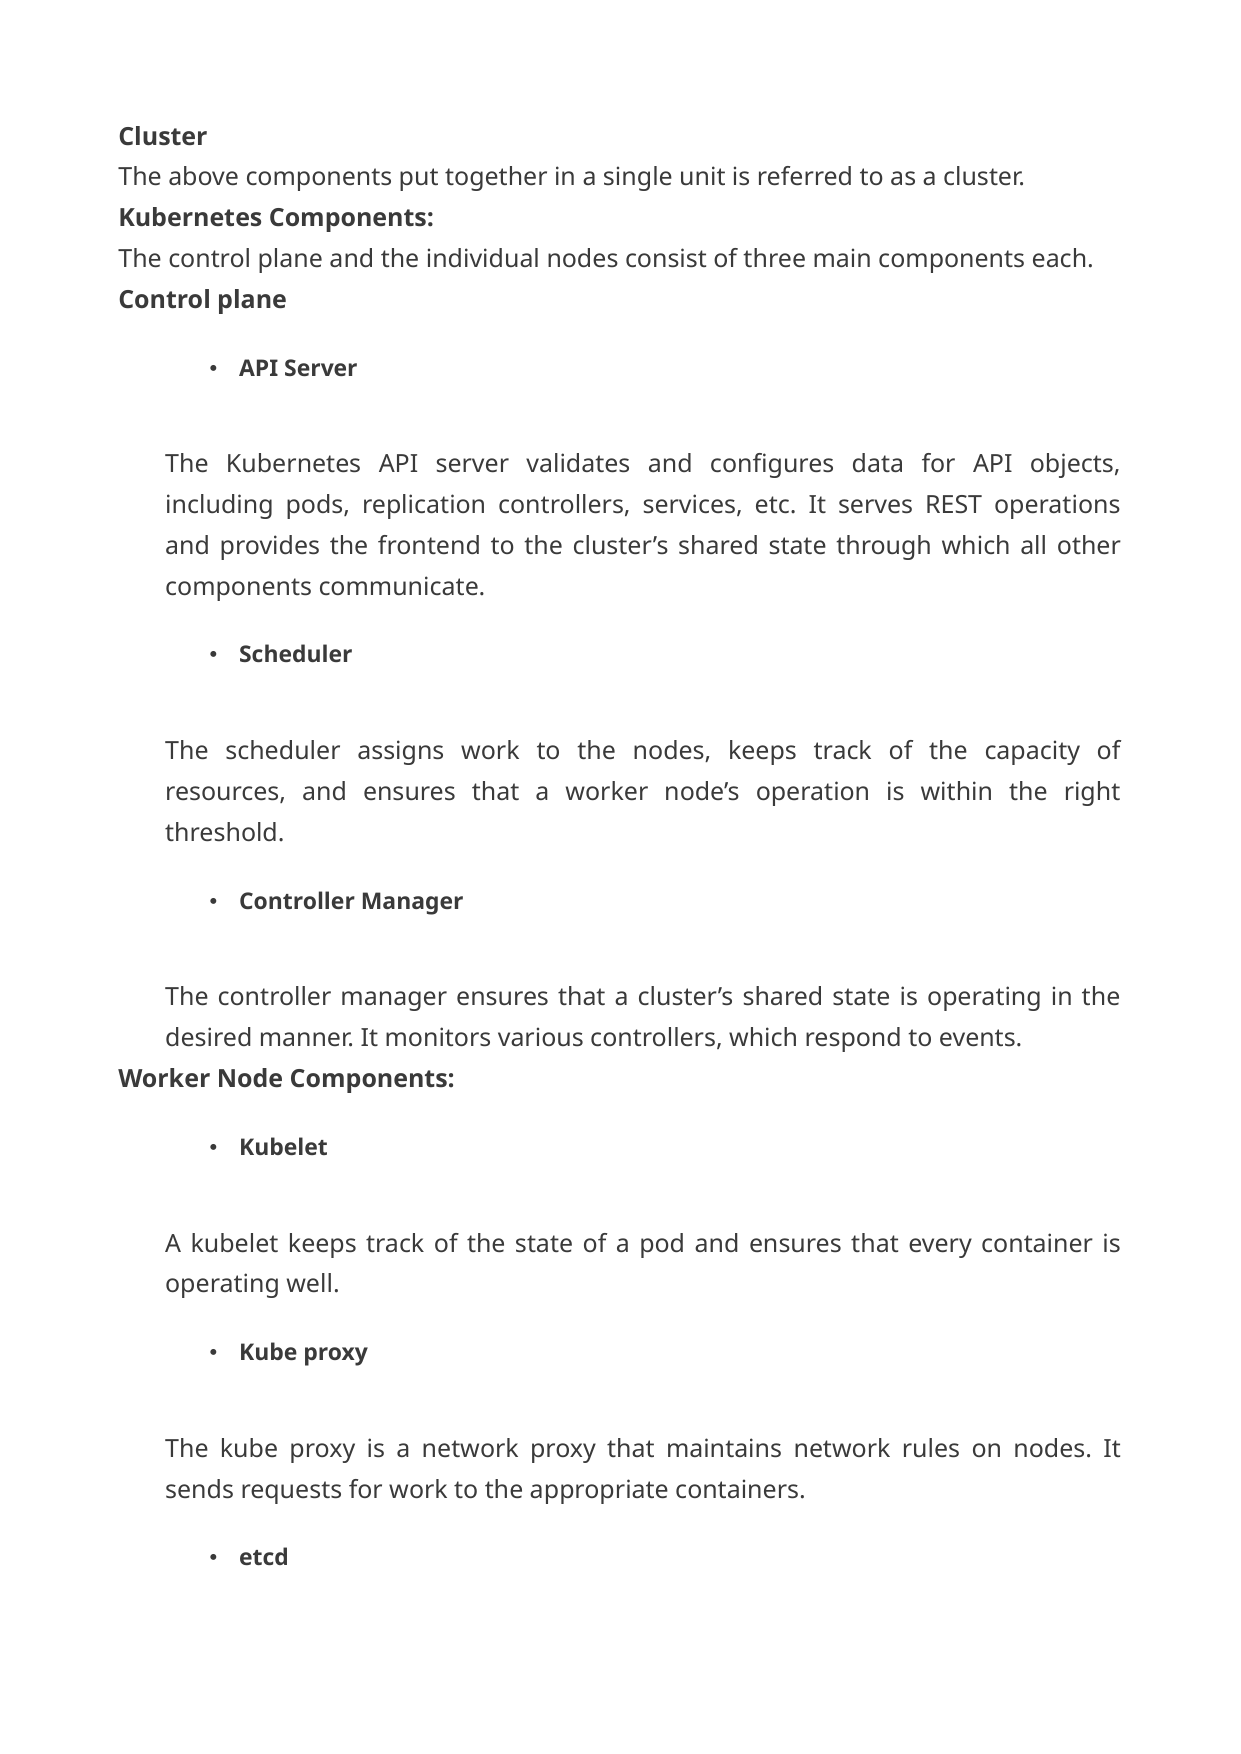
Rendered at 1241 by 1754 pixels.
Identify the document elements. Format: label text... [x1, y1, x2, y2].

text The scheduler assigns work to the nodes, keeps track of the capacity of resources, and ensures that a worker node’s operation is within the right threshold. [165, 733, 1122, 849]
text The controller manager ensures that a cluster’s shared state is operating in the desired manner. It monitors various controllers, which respond to events. [165, 979, 1122, 1054]
list Controller Manager [209, 884, 1122, 916]
text The Kubernetes API server validates and configures data for API objects, including pods, replication controllers, services, etc. It serves REST operations and provides the frontend to the cluster’s shared state through which all other components communicate. [165, 446, 1122, 602]
text Cluster The above components put together in a single unit is referred to as a cluster. [118, 118, 1122, 193]
list API Server [209, 351, 1122, 383]
list Kube proxy [209, 1336, 1122, 1367]
list etcd [209, 1541, 1122, 1573]
text Kubernetes Components: [118, 200, 1122, 234]
text The control plane and the individual nodes consist of three main components each. [118, 241, 1122, 275]
text Worker Node Components: [118, 1061, 1122, 1095]
list Kubelet [209, 1131, 1122, 1162]
text The kube proxy is a network proxy that maintains network rules on nodes. It sends requests for work to the appropriate containers. [165, 1431, 1122, 1505]
text A kubelet keeps track of the state of a pod and ensures that every container is operating well. [165, 1225, 1122, 1300]
text Control plane [118, 281, 1122, 316]
list Scheduler [209, 638, 1122, 670]
